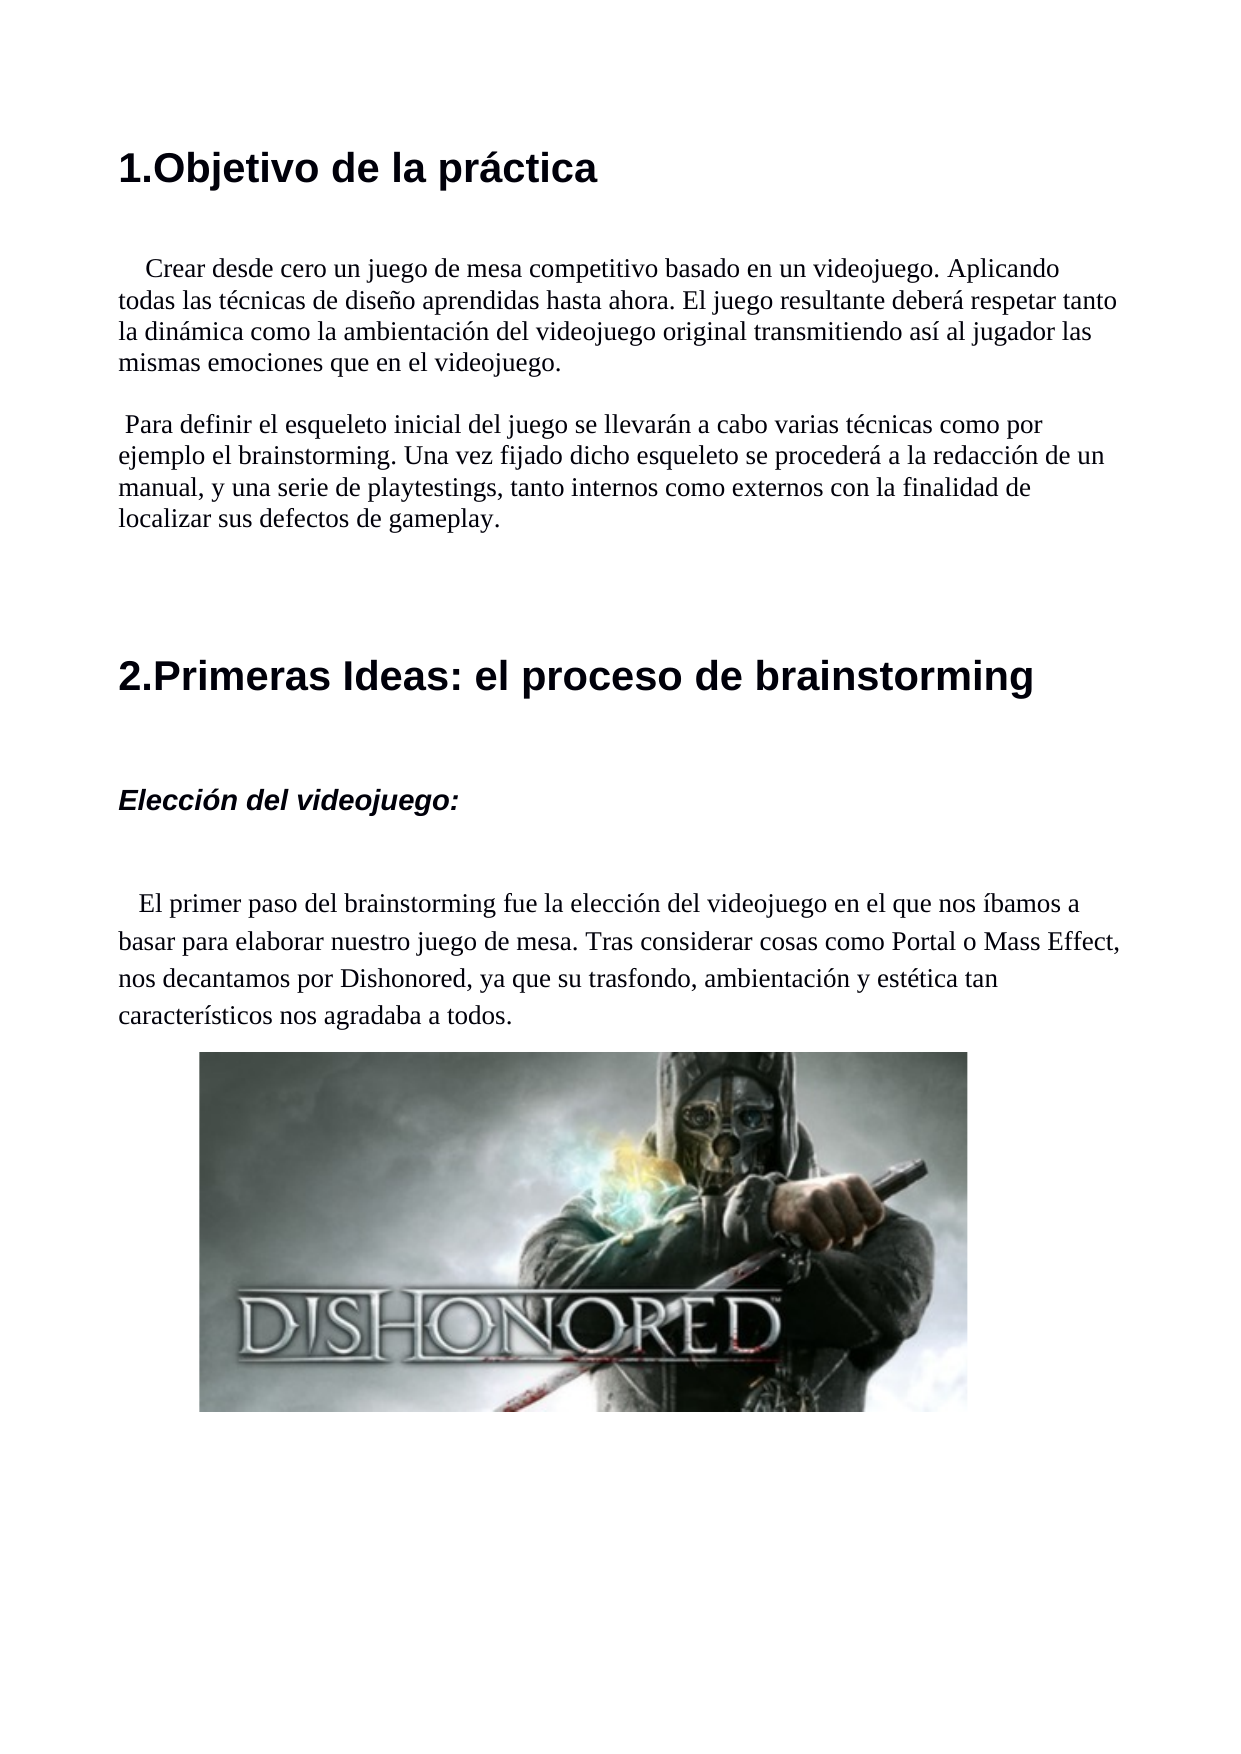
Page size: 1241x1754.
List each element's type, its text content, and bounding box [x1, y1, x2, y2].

subtitle Elección del videojuego: [118, 783, 1122, 816]
text Crear desde cero un juego de mesa competitivo basado en un videojuego. Aplicando todas las técnicas de diseño aprendidas hasta ahora. El juego resultante deberá respetar tanto la dinámica como la ambientación del videojuego original transmitiendo así al jugador las mismas emociones que en el videojuego. [118, 253, 1122, 377]
text Para definir el esqueleto inicial del juego se llevarán a cabo varias técnicas como por ejemplo el brainstorming. Una vez fijado dicho esqueleto se procederá a la redacción de un manual, y una serie de playtestings, tanto internos como externos con la finalidad de localizar sus defectos de gameplay. [118, 408, 1122, 533]
text El primer paso del brainstorming fue la elección del videojuego en el que nos íbamos a basar para elaborar nuestro juego de mesa. Tras considerar cosas como Portal o Mass Effect, nos decantamos por Dishonored, ya que su trasfondo, ambientación y estética tan característicos nos agradaba a todos. [118, 887, 1122, 1030]
subtitle 2.Primeras Ideas: el proceso de brainstorming [118, 651, 1122, 699]
picture [199, 1052, 968, 1412]
subtitle 1.Objetivo de la práctica [118, 143, 1122, 191]
